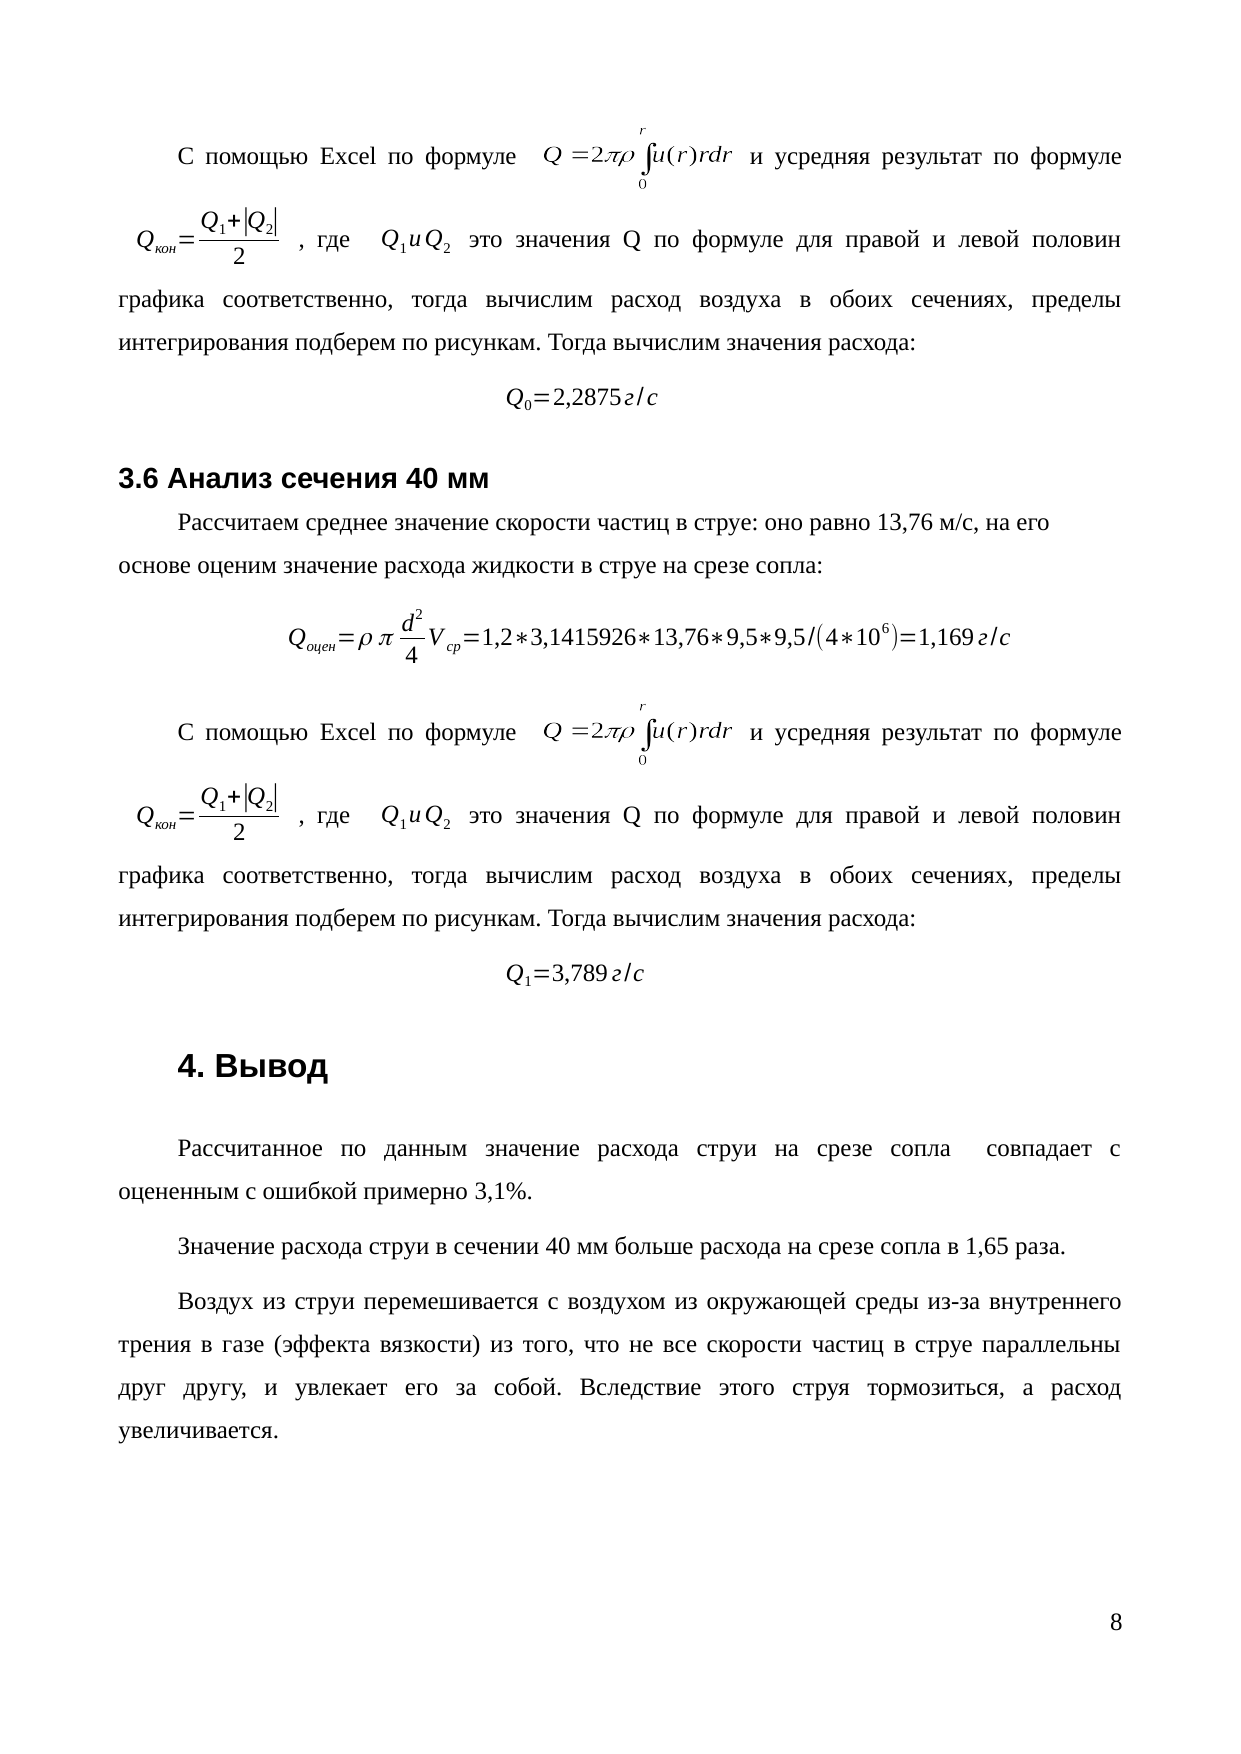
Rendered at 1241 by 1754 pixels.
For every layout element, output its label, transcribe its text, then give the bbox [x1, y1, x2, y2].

text С помощью Excel по формуле и усредняя результат по формуле , где это значения Q по формуле для правой и левой половин графика соответственно, тогда вычислим расход воздуха в обоих сечениях, пределы интегрирования подберем по рисункам. Тогда вычислим значения расхода: [118, 694, 1122, 932]
text Рассчитанное по данным значение расхода струи на срезе сопла совпадает с оцененным с ошибкой примерно 3,1%. [118, 1133, 1122, 1205]
list Вывод [118, 1046, 1122, 1084]
text Воздух из струи перемешивается с воздухом из окружающей среды из-за внутреннего трения в газе (эффекта вязкости) из того, что не все скорости частиц в струе параллельны друг другу, и увлекает его за собой. Вследствие этого струя тормозиться, а расход увеличивается. [118, 1286, 1122, 1444]
text Значение расхода струи в сечении 40 мм больше расхода на срезе сопла в 1,65 раза. [118, 1231, 1122, 1260]
text С помощью Excel по формуле и усредняя результат по формуле , где это значения Q по формуле для правой и левой половин графика соответственно, тогда вычислим расход воздуха в обоих сечениях, пределы интегрирования подберем по рисункам. Тогда вычислим значения расхода: [118, 118, 1122, 356]
subtitle 3.6 Анализ сечения 40 мм [118, 461, 1122, 495]
text Рассчитаем среднее значение скорости частиц в струе: оно равно 13,76 м/с, на его основе оценим значение расхода жидкости в струе на срезе сопла: [118, 507, 1122, 579]
